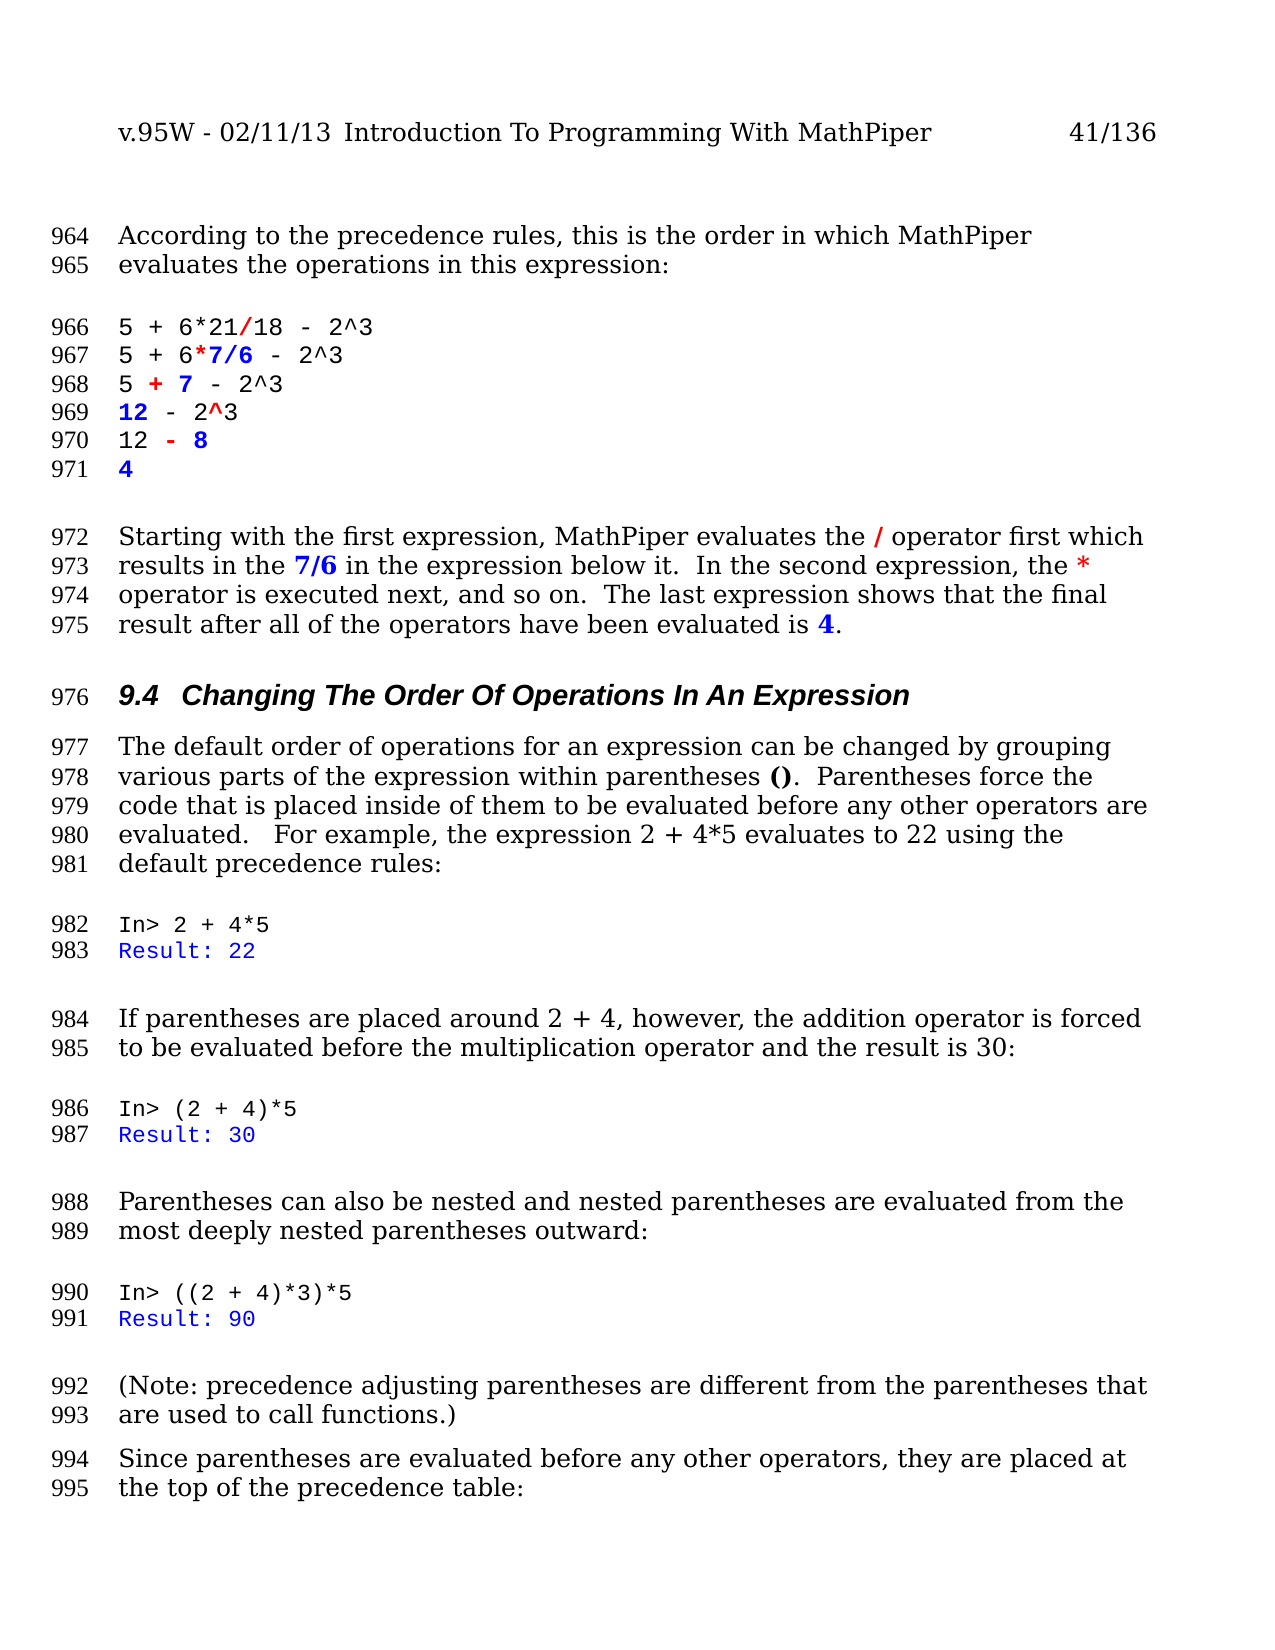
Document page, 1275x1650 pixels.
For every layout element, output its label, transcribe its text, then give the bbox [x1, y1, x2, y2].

text Parentheses can also be nested and nested parentheses are evaluated from the most deeply nested parentheses outward: [118, 1187, 1157, 1246]
text (Note: precedence adjusting parentheses are different from the parentheses that are used to call functions.) [118, 1371, 1157, 1429]
text Result: 90 [118, 1307, 1157, 1333]
text In> ((2 + 4)*3)*5 [118, 1281, 1157, 1307]
text 5 + 7 - 2^3 [118, 371, 1157, 399]
text Result: 30 [118, 1123, 1157, 1149]
text 12 - 2^3 [118, 399, 1157, 428]
text In> (2 + 4)*5 [118, 1097, 1157, 1123]
text 5 + 6*21/18 - 2^3 [118, 314, 1157, 343]
text In> 2 + 4*5 [118, 914, 1157, 940]
text The default order of operations for an expression can be changed by grouping various parts of the expression within parentheses (). Parentheses force the code that is placed inside of them to be evaluated before any other operators are evaluated. For example, the expression 2 + 4*5 evaluates to 22 using the default precedence rules: [118, 733, 1157, 879]
text According to the precedence rules, this is the order in which MathPiper evaluates the operations in this expression: [118, 221, 1157, 279]
text 12 - 8 [118, 428, 1157, 456]
text If parentheses are placed around 2 + 4, however, the addition operator is forced to be evaluated before the multiplication operator and the result is 30: [118, 1004, 1157, 1062]
text Since parentheses are evaluated before any other operators, they are placed at the top of the precedence table: [118, 1444, 1157, 1503]
text 4 [118, 456, 1157, 484]
text Starting with the first expression, MathPiper evaluates the / operator first which results in the 7/6 in the expression below it. In the second expression, the * operator is executed next, and so on. The last expression shows that the final result after all of the operators have been evaluated is 4. [118, 522, 1157, 639]
text 5 + 6*7/6 - 2^3 [118, 343, 1157, 371]
text Result: 22 [118, 940, 1157, 966]
subtitle Changing The Order Of Operations In An Expression [118, 678, 1157, 712]
